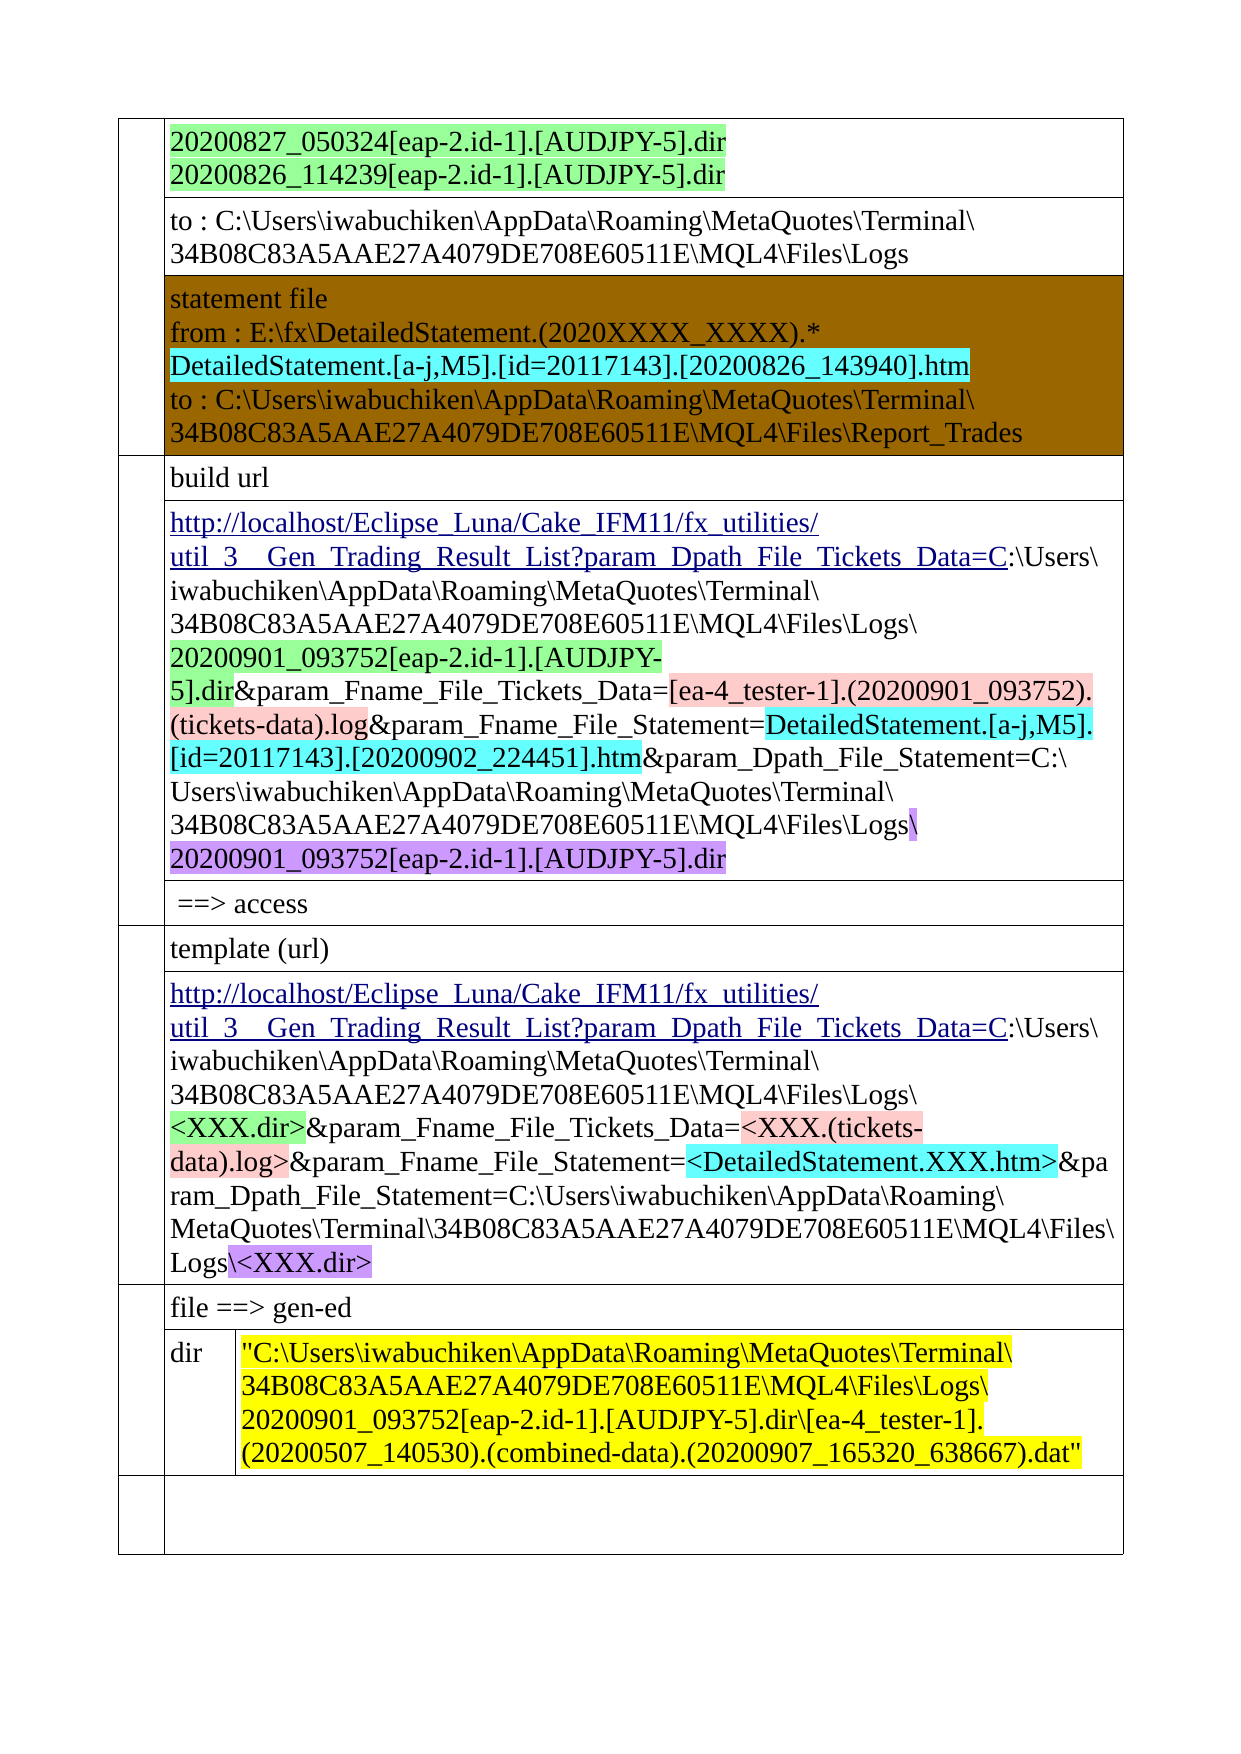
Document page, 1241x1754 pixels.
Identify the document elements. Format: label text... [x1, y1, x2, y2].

table_cell [119, 926, 164, 1284]
table_cell statement file from : E:\fx\DetailedStatement.(2020XXXX_XXXX).* DetailedStatement.[a-j,M5].[id=20117143].[20200826_143940].htm to : C:\Users\iwabuchiken\AppData\Roaming\MetaQuotes\Terminal\34B08C83A5AAE27A4079DE708E60511E\MQL4\Files\Report_Trades [165, 276, 1123, 455]
table_cell http://localhost/Eclipse_Luna/Cake_IFM11/fx_utilities/util_3__Gen_Trading_Result_List?param_Dpath_File_Tickets_Data=C:\Users\iwabuchiken\AppData\Roaming\MetaQuotes\Terminal\34B08C83A5AAE27A4079DE708E60511E\MQL4\Files\Logs\20200901_093752[eap-2.id-1].[AUDJPY-5].dir&param_Fname_File_Tickets_Data=[ea-4_tester-1].(20200901_093752).(tickets-data).log&param_Fname_File_Statement=DetailedStatement.[a-j,M5].[id=20117143].[20200902_224451].htm&param_Dpath_File_Statement=C:\Users\iwabuchiken\AppData\Roaming\MetaQuotes\Terminal\34B08C83A5AAE27A4079DE708E60511E\MQL4\Files\Logs\20200901_093752[eap-2.id-1].[AUDJPY-5].dir [165, 501, 1123, 880]
table_cell [119, 456, 164, 925]
table_cell [165, 1476, 1123, 1553]
table_cell to : C:\Users\iwabuchiken\AppData\Roaming\MetaQuotes\Terminal\34B08C83A5AAE27A4079DE708E60511E\MQL4\Files\Logs [165, 198, 1123, 275]
table_cell ==> access [165, 881, 1123, 925]
table_cell http://localhost/Eclipse_Luna/Cake_IFM11/fx_utilities/util_3__Gen_Trading_Result_List?param_Dpath_File_Tickets_Data=C:\Users\iwabuchiken\AppData\Roaming\MetaQuotes\Terminal\34B08C83A5AAE27A4079DE708E60511E\MQL4\Files\Logs\<XXX.dir>&param_Fname_File_Tickets_Data=<XXX.(tickets-data).log>&param_Fname_File_Statement=<DetailedStatement.XXX.htm>&param_Dpath_File_Statement=C:\Users\iwabuchiken\AppData\Roaming\MetaQuotes\Terminal\34B08C83A5AAE27A4079DE708E60511E\MQL4\Files\Logs\<XXX.dir> [165, 972, 1123, 1284]
table_cell file ==> gen-ed [165, 1285, 1123, 1329]
table_cell [119, 119, 164, 455]
table_cell template (url) [165, 926, 1123, 971]
table_cell dir [165, 1330, 235, 1475]
table_cell 20200827_050324[eap-2.id-1].[AUDJPY-5].dir 20200826_114239[eap-2.id-1].[AUDJPY-5].dir [165, 119, 1123, 197]
table_cell [119, 1285, 164, 1475]
table_cell [119, 1476, 164, 1553]
table_cell build url [165, 456, 1123, 500]
table_cell "C:\Users\iwabuchiken\AppData\Roaming\MetaQuotes\Terminal\34B08C83A5AAE27A4079DE708E60511E\MQL4\Files\Logs\20200901_093752[eap-2.id-1].[AUDJPY-5].dir\[ea-4_tester-1].(20200507_140530).(combined-data).(20200907_165320_638667).dat" [236, 1330, 1123, 1475]
